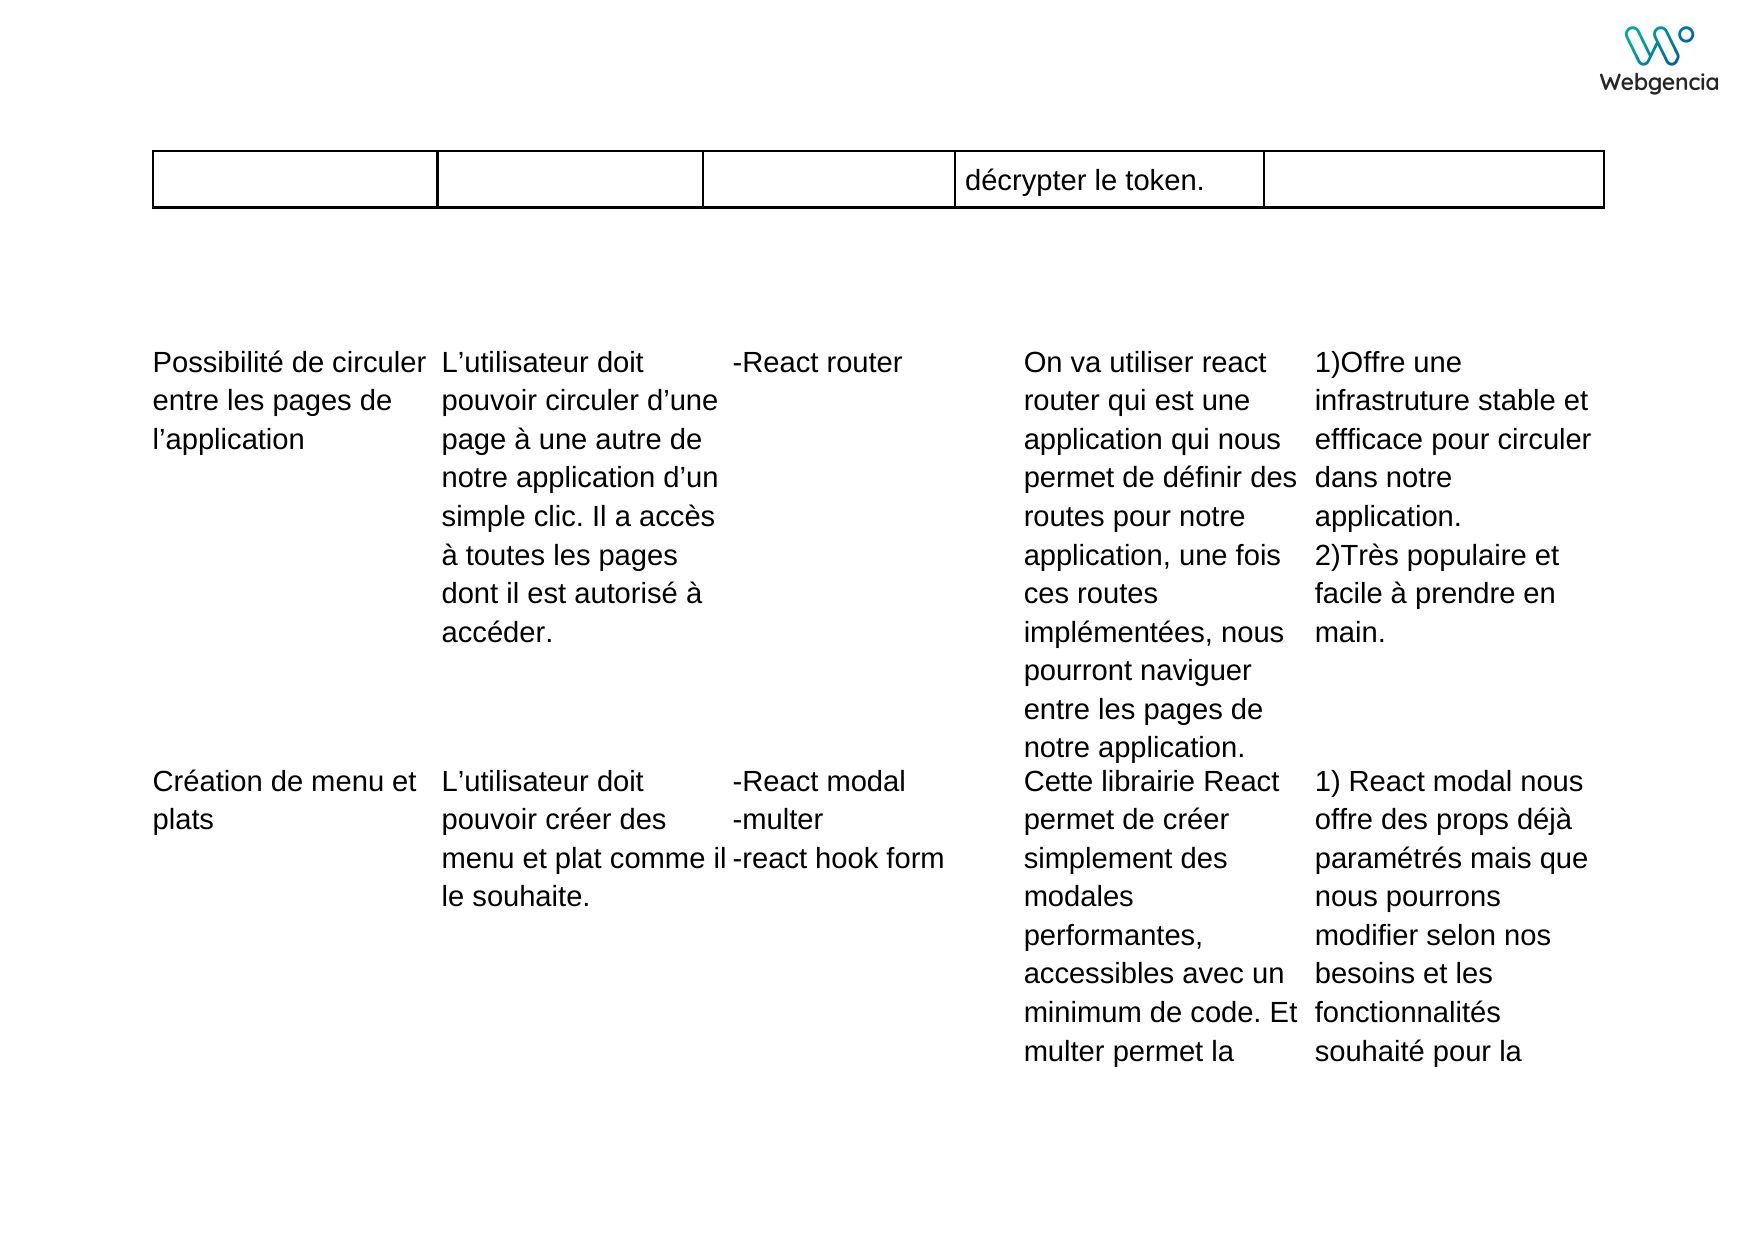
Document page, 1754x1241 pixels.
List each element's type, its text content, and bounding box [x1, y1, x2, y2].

table_cell [704, 152, 954, 206]
table_cell -React modal -multer -react hook form [733, 764, 1023, 1067]
table_cell décrypter le token. [956, 152, 1263, 206]
table_header -React router [733, 345, 1023, 764]
table_header L’utilisateur doit pouvoir circuler d’une page à une autre de notre application d’un simple clic. Il a accès à toutes les pages dont il est autorisé à accéder. [441, 345, 732, 764]
table_header Possibilité de circuler entre les pages de l’application [153, 345, 441, 764]
table_cell [439, 152, 702, 206]
table_header 1)Offre une infrastruture stable et effficace pour circuler dans notre application. 2)Très populaire et facile à prendre en main. [1315, 345, 1604, 764]
table_cell [1265, 152, 1603, 206]
table_cell L’utilisateur doit pouvoir créer des menu et plat comme il le souhaite. [441, 764, 732, 1067]
table_cell 1) React modal nous offre des props déjà paramétrés mais que nous pourrons modifier selon nos besoins et les fonctionnalités souhaité pour la [1315, 764, 1604, 1067]
table_cell Création de menu et plats [153, 764, 441, 1067]
table_header On va utiliser react router qui est une application qui nous permet de définir des routes pour notre application, une fois ces routes implémentées, nous pourront naviguer entre les pages de notre application. [1024, 345, 1314, 764]
table_cell Cette librairie React permet de créer simplement des modales performantes, accessibles avec un minimum de code. Et multer permet la [1024, 764, 1314, 1067]
table_cell [154, 152, 436, 206]
picture [1580, 20, 1739, 101]
